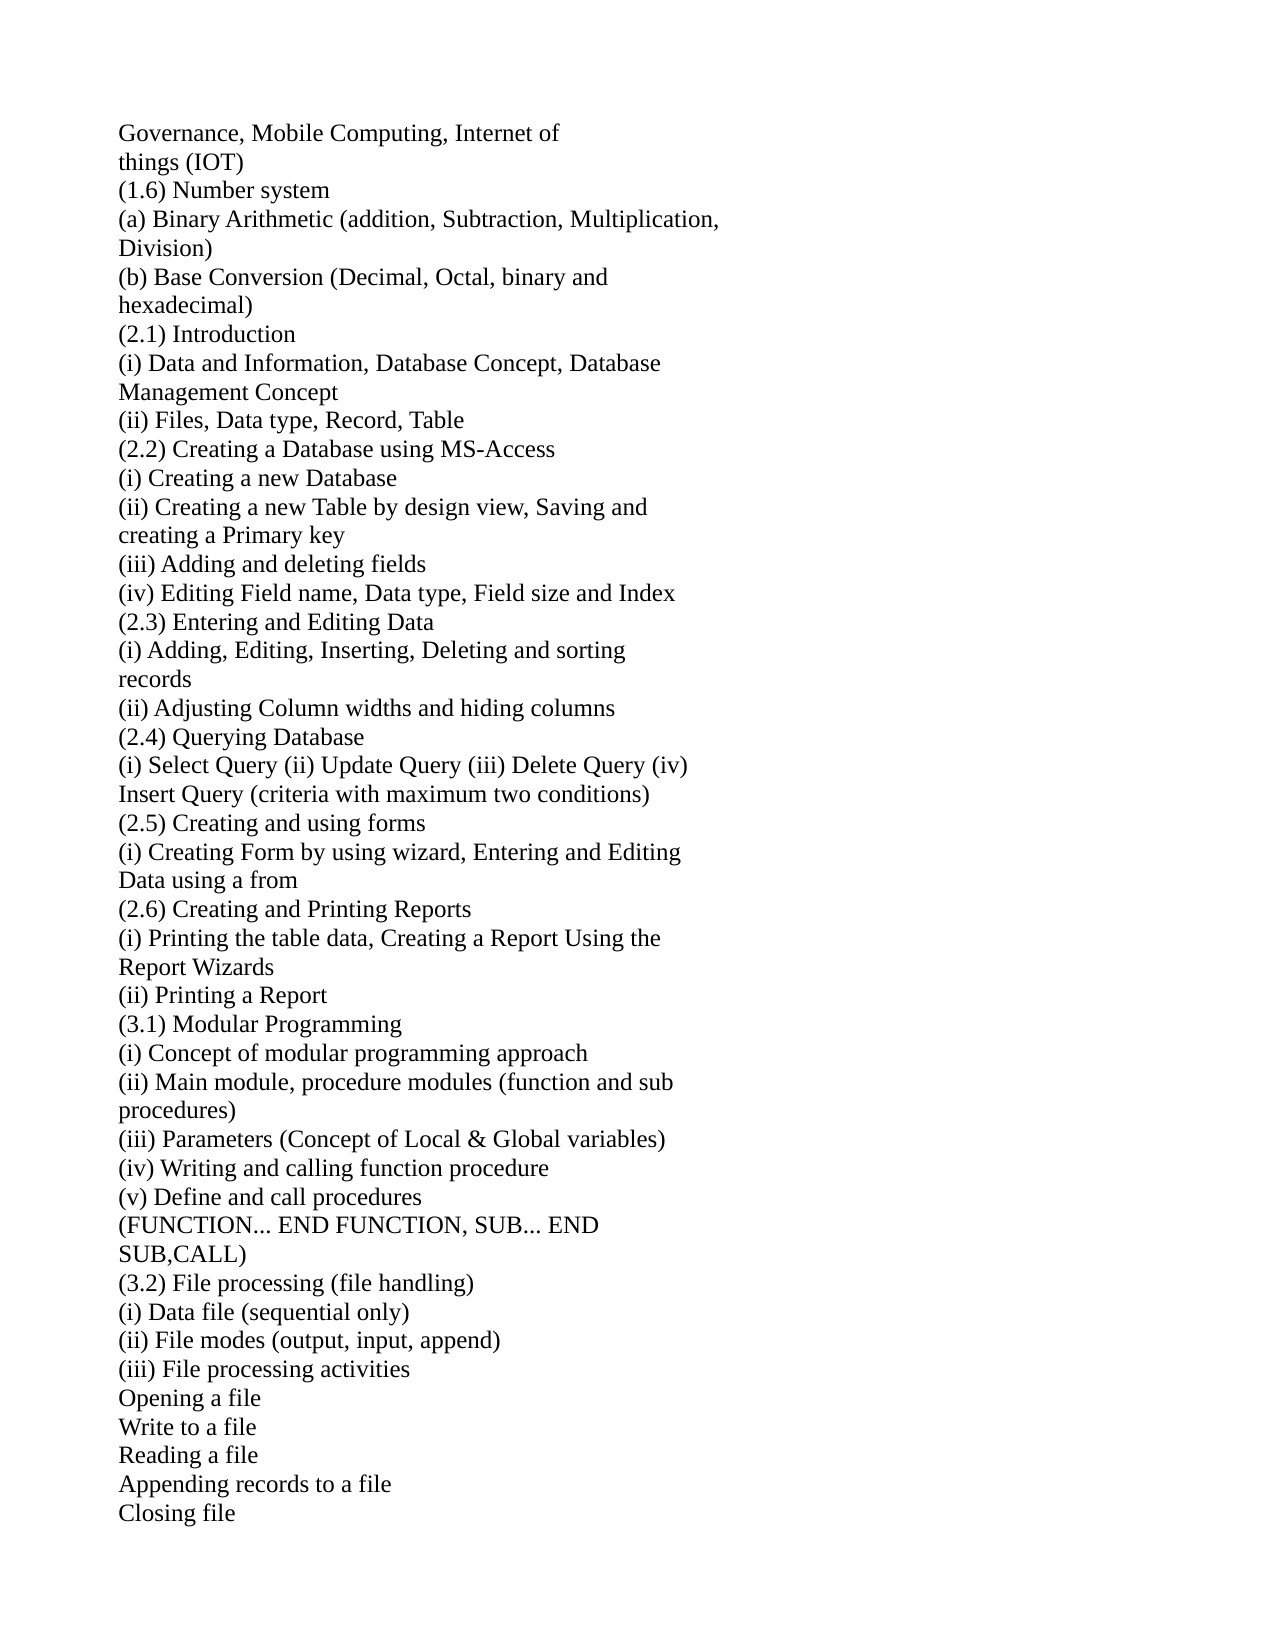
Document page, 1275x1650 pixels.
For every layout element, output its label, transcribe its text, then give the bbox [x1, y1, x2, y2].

text Division) [118, 233, 1157, 262]
text (2.6) Creating and Printing Reports [118, 894, 1157, 923]
text SUB,CALL) [118, 1239, 1157, 1268]
text (b) Base Conversion (Decimal, Octal, binary and [118, 262, 1157, 291]
text Write to a file [118, 1412, 1157, 1441]
text (iv) Writing and calling function procedure [118, 1153, 1157, 1182]
text Closing file [118, 1498, 1157, 1527]
text Report Wizards [118, 952, 1157, 981]
text creating a Primary key [118, 521, 1157, 549]
text Management Concept [118, 377, 1157, 406]
text Insert Query (criteria with maximum two conditions) [118, 779, 1157, 808]
text (iii) Adding and deleting fields [118, 549, 1157, 578]
text (a) Binary Arithmetic (addition, Subtraction, Multiplication, [118, 204, 1157, 233]
text (ii) Files, Data type, Record, Table [118, 406, 1157, 434]
text Governance, Mobile Computing, Internet of [118, 118, 1157, 147]
text (ii) Adjusting Column widths and hiding columns [118, 693, 1157, 722]
text (2.1) Introduction [118, 319, 1157, 348]
text (i) Select Query (ii) Update Query (iii) Delete Query (iv) [118, 751, 1157, 779]
text (i) Data and Information, Database Concept, Database [118, 348, 1157, 377]
text (1.6) Number system [118, 176, 1157, 204]
text (v) Define and call procedures [118, 1182, 1157, 1211]
text records [118, 664, 1157, 693]
text (ii) File modes (output, input, append) [118, 1326, 1157, 1354]
text Appending records to a file [118, 1469, 1157, 1498]
text things (IOT) [118, 147, 1157, 176]
text (ii) Creating a new Table by design view, Saving and [118, 492, 1157, 521]
text (i) Printing the table data, Creating a Report Using the [118, 923, 1157, 952]
text (3.2) File processing (file handling) [118, 1268, 1157, 1297]
text Opening a file [118, 1383, 1157, 1412]
text (iii) Parameters (Concept of Local & Global variables) [118, 1124, 1157, 1153]
text procedures) [118, 1096, 1157, 1124]
text Reading a file [118, 1441, 1157, 1469]
text (i) Creating a new Database [118, 463, 1157, 492]
text (iv) Editing Field name, Data type, Field size and Index [118, 578, 1157, 607]
text hexadecimal) [118, 291, 1157, 319]
text (iii) File processing activities [118, 1354, 1157, 1383]
text (i) Data file (sequential only) [118, 1297, 1157, 1326]
text (2.3) Entering and Editing Data [118, 607, 1157, 636]
text Data using a from [118, 866, 1157, 894]
text (2.2) Creating a Database using MS-Access [118, 434, 1157, 463]
text (i) Adding, Editing, Inserting, Deleting and sorting [118, 636, 1157, 664]
text (ii) Printing a Report [118, 981, 1157, 1009]
text (2.4) Querying Database [118, 722, 1157, 751]
text (2.5) Creating and using forms [118, 808, 1157, 837]
text (i) Concept of modular programming approach [118, 1038, 1157, 1067]
text (i) Creating Form by using wizard, Entering and Editing [118, 837, 1157, 866]
text (ii) Main module, procedure modules (function and sub [118, 1067, 1157, 1096]
text (3.1) Modular Programming [118, 1009, 1157, 1038]
text (FUNCTION... END FUNCTION, SUB... END [118, 1211, 1157, 1239]
